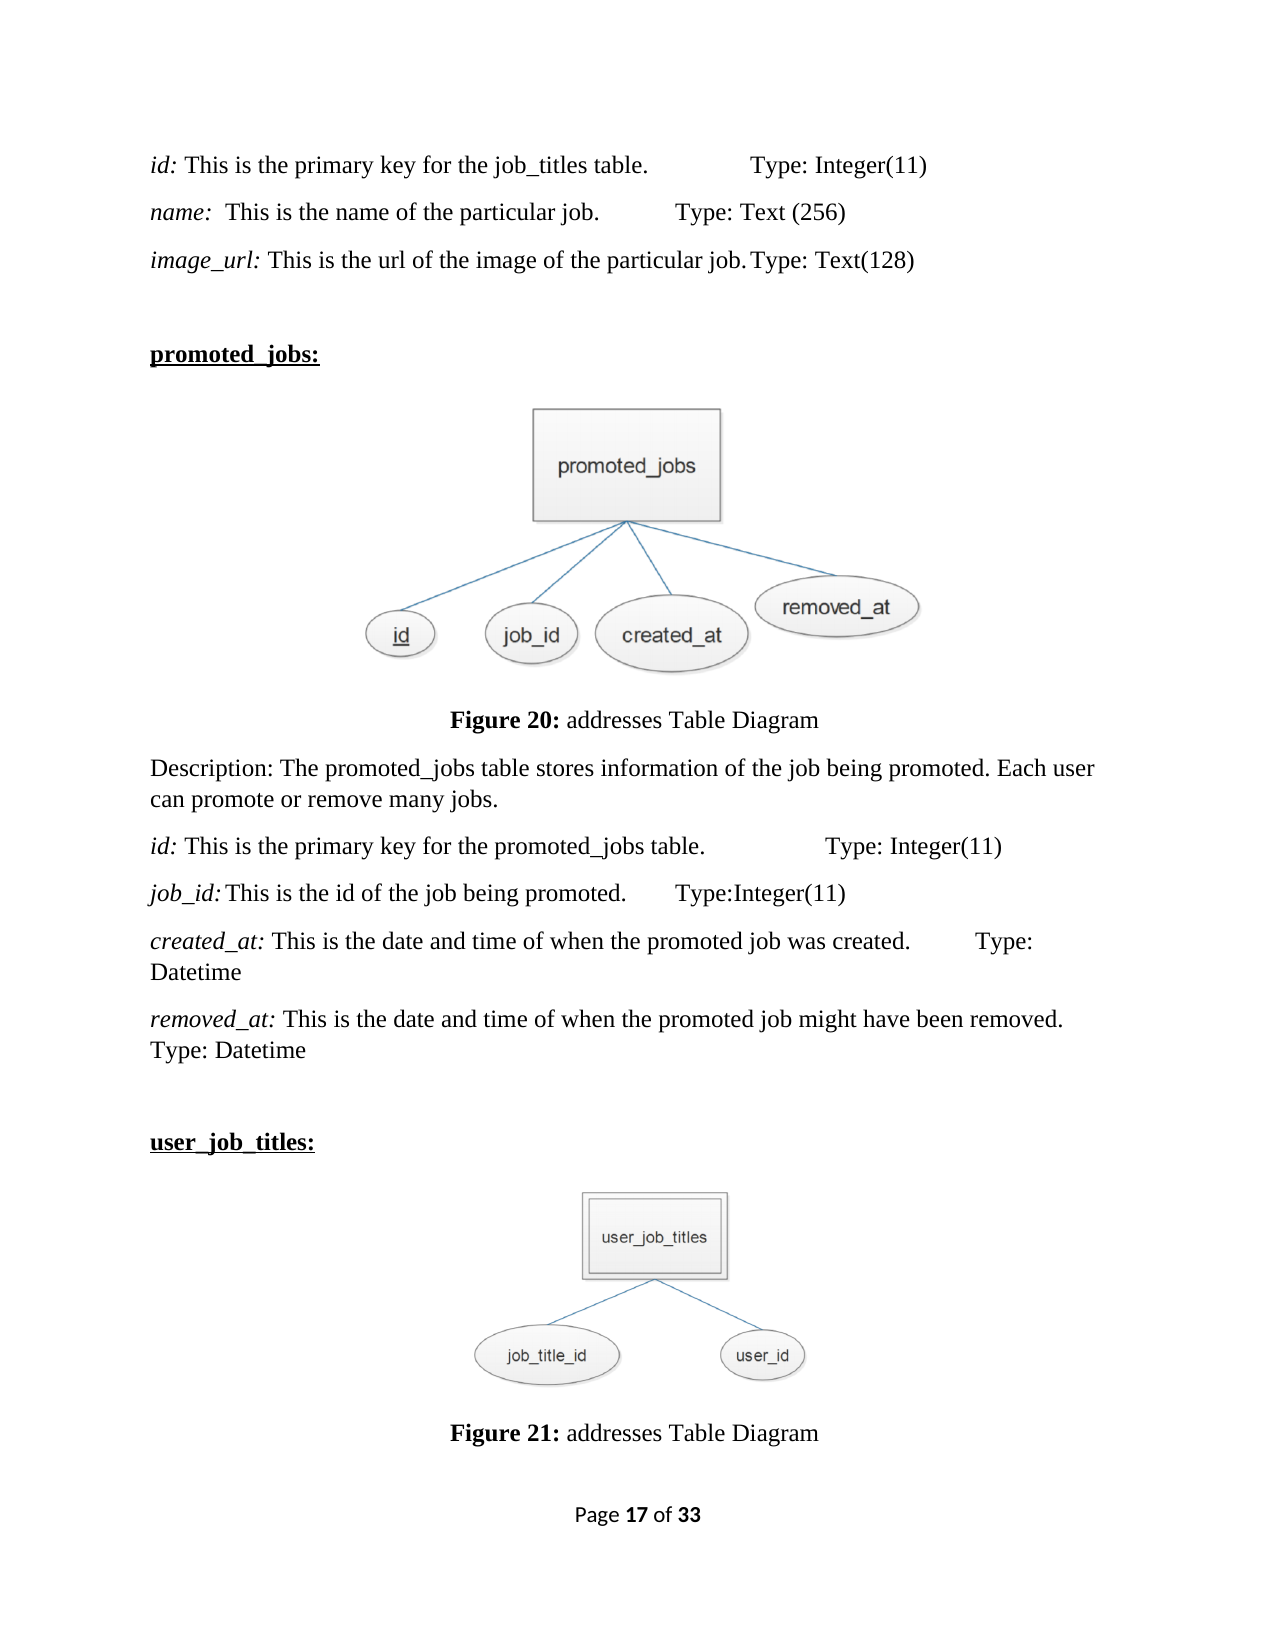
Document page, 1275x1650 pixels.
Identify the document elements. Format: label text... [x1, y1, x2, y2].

text Description: The promoted_jobs table stores information of the job being promoted. Each user can promote or remove many jobs. [150, 753, 1125, 812]
text job_id: This is the id of the job being promoted. Type:Integer(11) [150, 878, 1125, 907]
text promoted_jobs: [150, 339, 1125, 368]
text name: This is the name of the particular job. Type: Text (256) [150, 197, 1125, 226]
text id: This is the primary key for the job_titles table. Type: Integer(11) [150, 150, 1125, 179]
text id: This is the primary key for the promoted_jobs table. Type: Integer(11) [150, 831, 1125, 860]
text removed_at: This is the date and time of when the promoted job might have been removed. Type: Datetime [150, 1004, 1125, 1063]
text image_url: This is the url of the image of the particular job. Type: Text(128) [150, 245, 1125, 273]
text Figure 21: addresses Table Diagram [150, 1418, 1125, 1447]
text Figure 20: addresses Table Diagram [150, 706, 1125, 734]
text created_at: This is the date and time of when the promoted job was created. Type: Datetime [150, 926, 1125, 985]
text user_job_titles: [150, 1127, 1125, 1156]
